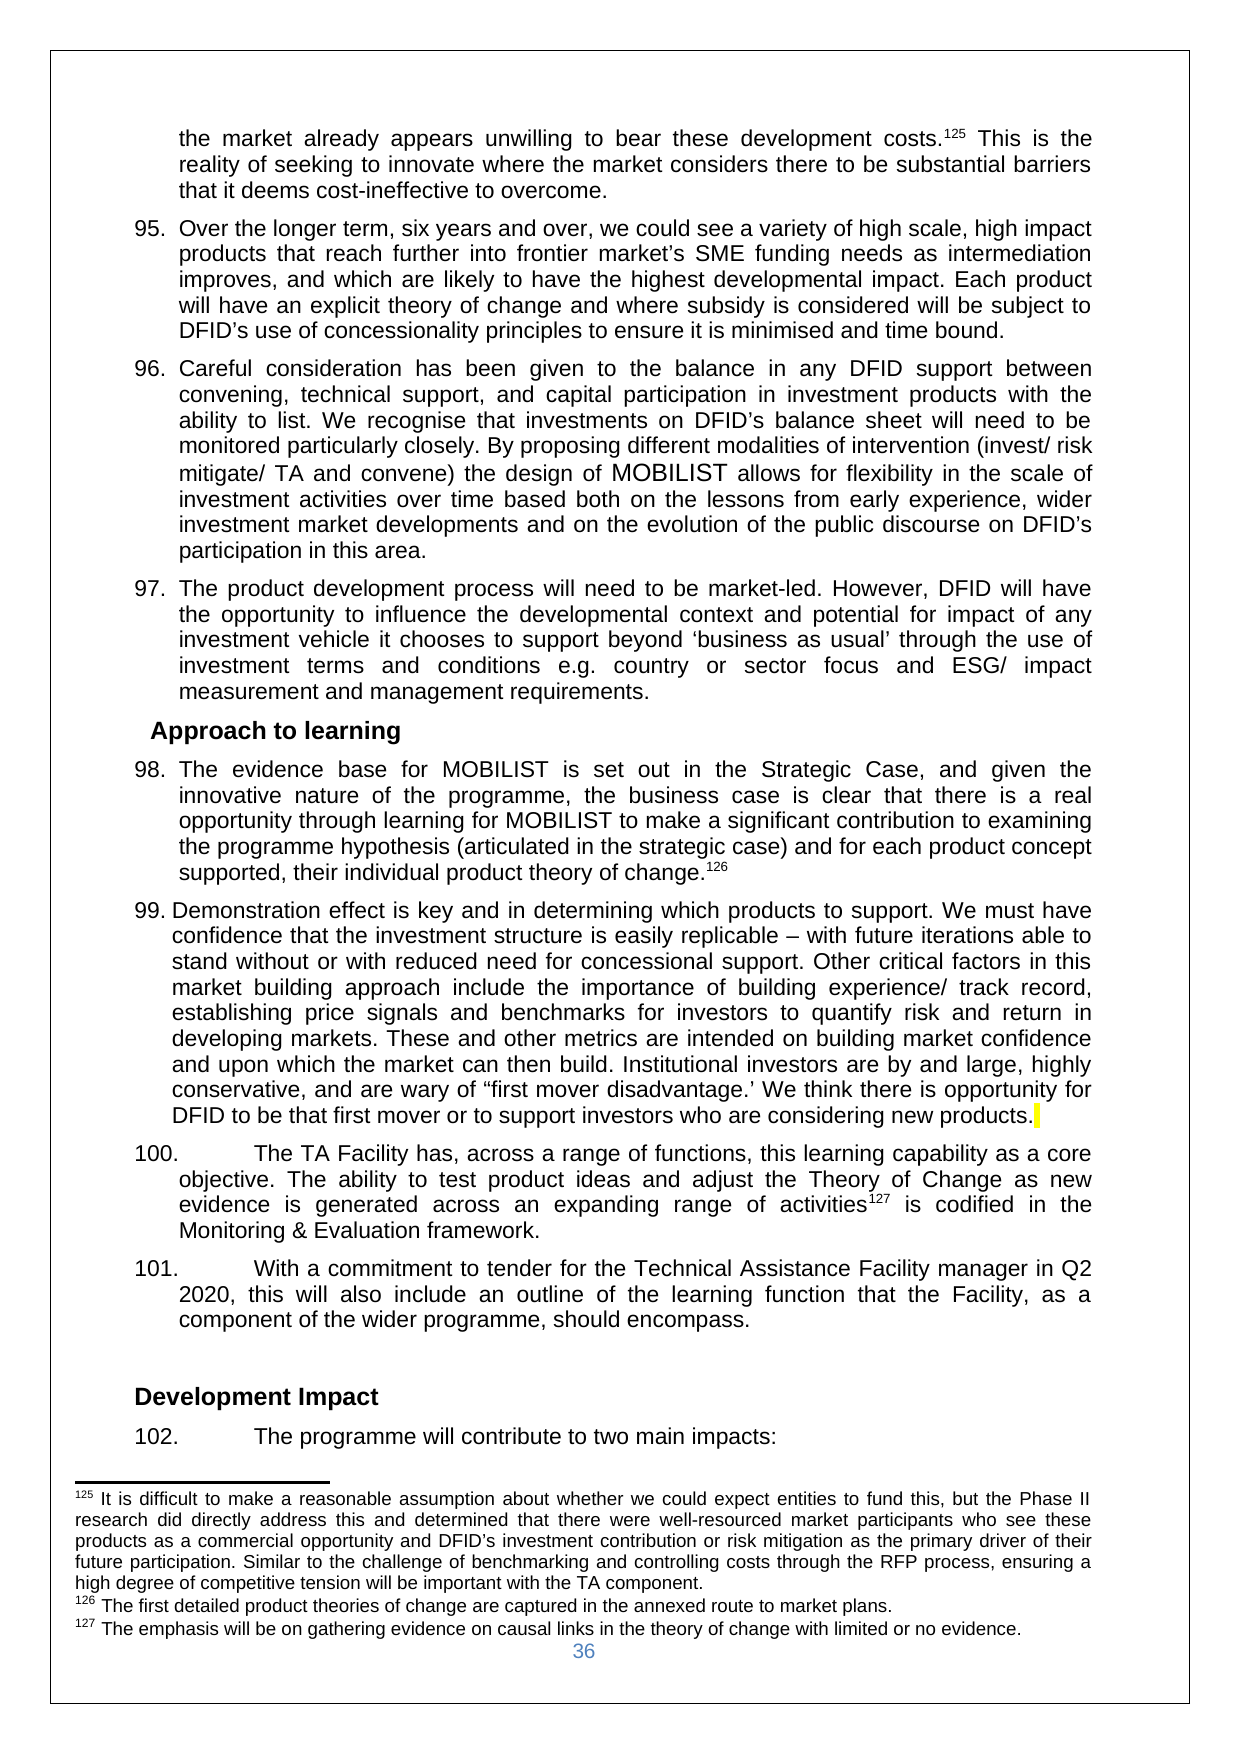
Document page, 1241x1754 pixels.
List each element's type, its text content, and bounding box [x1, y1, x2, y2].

text Approach to learning [75, 716, 1093, 744]
list the market already appears unwilling to bear these development costs. This is the reality of seeking to innovate where the market considers there to be substantial barriers that it deems cost-ineffective to overcome. [134, 126, 1093, 203]
list The TA Facility has, across a range of functions, this learning capability as a core objective. The ability to test product ideas and adjust the Theory of Change as new evidence is generated across an expanding range of activities is codified in the Monitoring & Evaluation framework. [134, 1141, 1093, 1243]
list The emphasis will be on gathering evidence on causal links in the theory of change with limited or no evidence. [75, 1616, 1093, 1640]
list Careful consideration has been given to the balance in any DFID support between convening, technical support, and capital participation in investment products with the ability to list. We recognise that investments on DFID’s balance sheet will need to be monitored particularly closely. By proposing different modalities of intervention (invest/ risk mitigate/ TA and convene) the design of MOBILIST allows for flexibility in the scale of investment activities over time based both on the lessons from early experience, wider investment market developments and on the evolution of the public discourse on DFID’s participation in this area. [134, 356, 1093, 563]
list The product development process will need to be market-led. However, DFID will have the opportunity to influence the developmental context and potential for impact of any investment vehicle it chooses to support beyond ‘business as usual’ through the use of investment terms and conditions e.g. country or sector focus and ESG/ impact measurement and management requirements. [134, 576, 1093, 704]
list The evidence base for MOBILIST is set out in the Strategic Case, and given the innovative nature of the programme, the business case is clear that there is a real opportunity through learning for MOBILIST to make a significant contribution to examining the programme hypothesis (articulated in the strategic case) and for each product concept supported, their individual product theory of change. [134, 757, 1093, 885]
list It is difficult to make a reasonable assumption about whether we could expect entities to fund this, but the Phase II research did directly address this and determined that there were well-resourced market participants who see these products as a commercial opportunity and DFID’s investment contribution or risk mitigation as the primary driver of their future participation. Similar to the challenge of benchmarking and controlling costs through the RFP process, ensuring a high degree of competitive tension will be important with the TA component. [75, 1488, 1093, 1593]
text Development Impact [75, 1383, 1093, 1411]
list The programme will contribute to two main impacts: [134, 1423, 1093, 1449]
list Demonstration effect is key and in determining which products to support. We must have confidence that the investment structure is easily replicable – with future iterations able to stand without or with reduced need for concessional support. Other critical factors in this market building approach include the importance of building experience/ track record, establishing price signals and benchmarks for investors to quantify risk and return in developing markets. These and other metrics are intended on building market confidence and upon which the market can then build. Institutional investors are by and large, highly conservative, and are wary of “first mover disadvantage.’ We think there is opportunity for DFID to be that first mover or to support investors who are considering new products. [134, 897, 1093, 1128]
list Over the longer term, six years and over, we could see a variety of high scale, high impact products that reach further into frontier market’s SME funding needs as intermediation improves, and which are likely to have the highest developmental impact. Each product will have an explicit theory of change and where subsidy is considered will be subject to DFID’s use of concessionality principles to ensure it is minimised and time bound. [134, 215, 1093, 343]
list With a commitment to tender for the Technical Assistance Facility manager in Q2 2020, this will also include an outline of the learning function that the Facility, as a component of the wider programme, should encompass. [134, 1256, 1093, 1332]
list The first detailed product theories of change are captured in the annexed route to market plans. [75, 1593, 1093, 1616]
